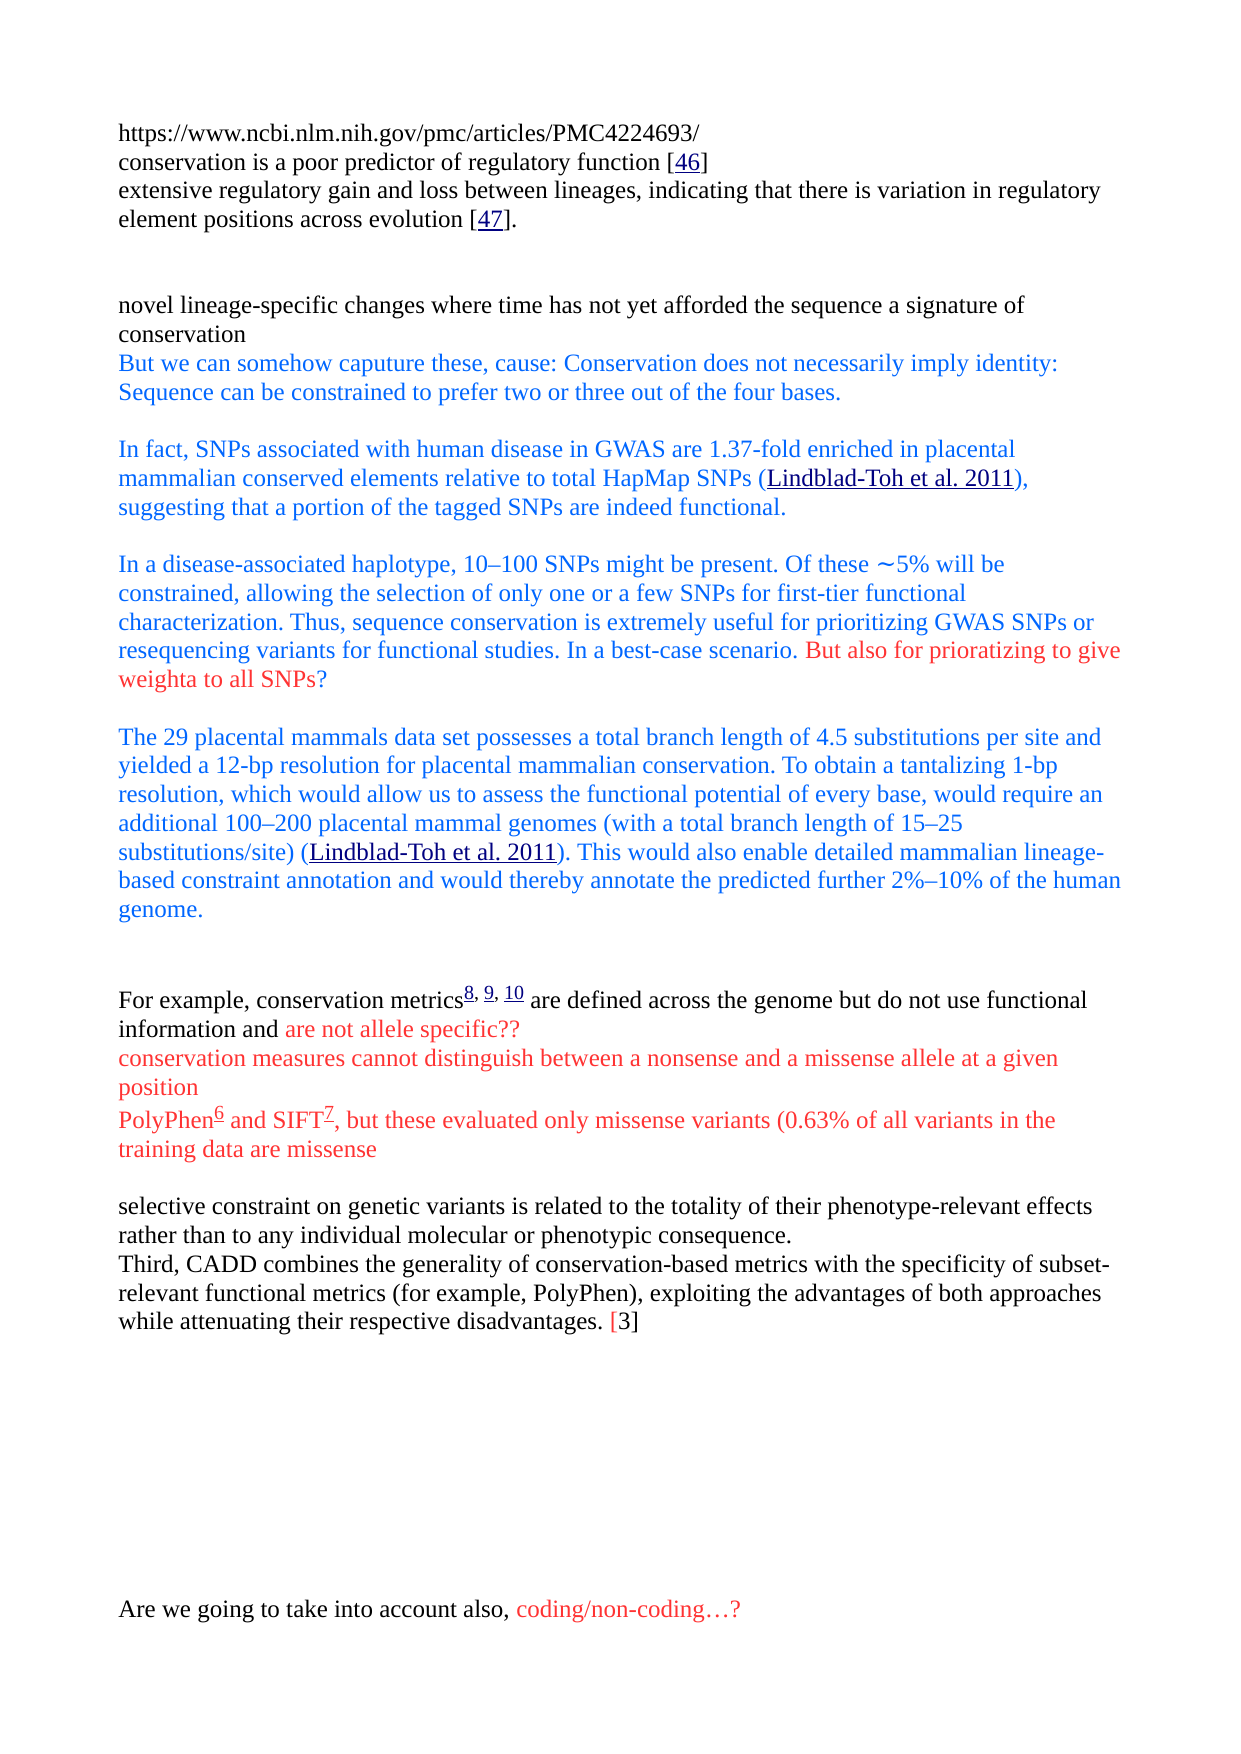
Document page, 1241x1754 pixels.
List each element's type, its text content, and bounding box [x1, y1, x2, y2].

text For example, conservation metrics8, 9, 10 are defined across the genome but do not use functional information and are not allele specific?? [118, 981, 1122, 1043]
text In fact, SNPs associated with human disease in GWAS are 1.37-fold enriched in placental mammalian conserved elements relative to total HapMap SNPs (Lindblad-Toh et al. 2011), suggesting that a portion of the tagged SNPs are indeed functional. [118, 434, 1122, 521]
text conservation measures cannot distinguish between a nonsense and a missense allele at a given position [118, 1043, 1122, 1100]
text PolyPhen6 and SIFT7, but these evaluated only missense variants (0.63% of all variants in the training data are missense [118, 1100, 1122, 1163]
text Third, CADD combines the generality of conservation-based metrics with the specificity of subset-relevant functional metrics (for example, PolyPhen), exploiting the advantages of both approaches while attenuating their respective disadvantages. [3] [118, 1249, 1122, 1335]
text The 29 placental mammals data set possesses a total branch length of 4.5 substitutions per site and yielded a 12-bp resolution for placental mammalian conservation. To obtain a tantalizing 1-bp resolution, which would allow us to assess the functional potential of every base, would require an additional 100–200 placental mammal genomes (with a total branch length of 15–25 substitutions/site) (Lindblad-Toh et al. 2011). This would also enable detailed mammalian lineage-based constraint annotation and would thereby annotate the predicted further 2%–10% of the human genome. [118, 722, 1122, 923]
text In a disease-associated haplotype, 10–100 SNPs might be present. Of these ∼5% will be constrained, allowing the selection of only one or a few SNPs for first-tier functional characterization. Thus, sequence conservation is extremely useful for prioritizing GWAS SNPs or resequencing variants for functional studies. In a best-case scenario. But also for prioratizing to give weighta to all SNPs? [118, 549, 1122, 693]
text Are we going to take into account also, coding/non-coding…? [118, 1594, 1122, 1623]
text https://www.ncbi.nlm.nih.gov/pmc/articles/PMC4224693/ [118, 118, 1122, 147]
text novel lineage-specific changes where time has not yet afforded the sequence a signature of conservation [118, 291, 1122, 348]
text selective constraint on genetic variants is related to the totality of their phenotype-relevant effects rather than to any individual molecular or phenotypic consequence. [118, 1191, 1122, 1249]
text But we can somehow caputure these, cause: Conservation does not necessarily imply identity: Sequence can be constrained to prefer two or three out of the four bases. [118, 348, 1122, 406]
text conservation is a poor predictor of regulatory function [46] [118, 147, 1122, 176]
text extensive regulatory gain and loss between lineages, indicating that there is variation in regulatory element positions across evolution [47]. [118, 176, 1122, 233]
